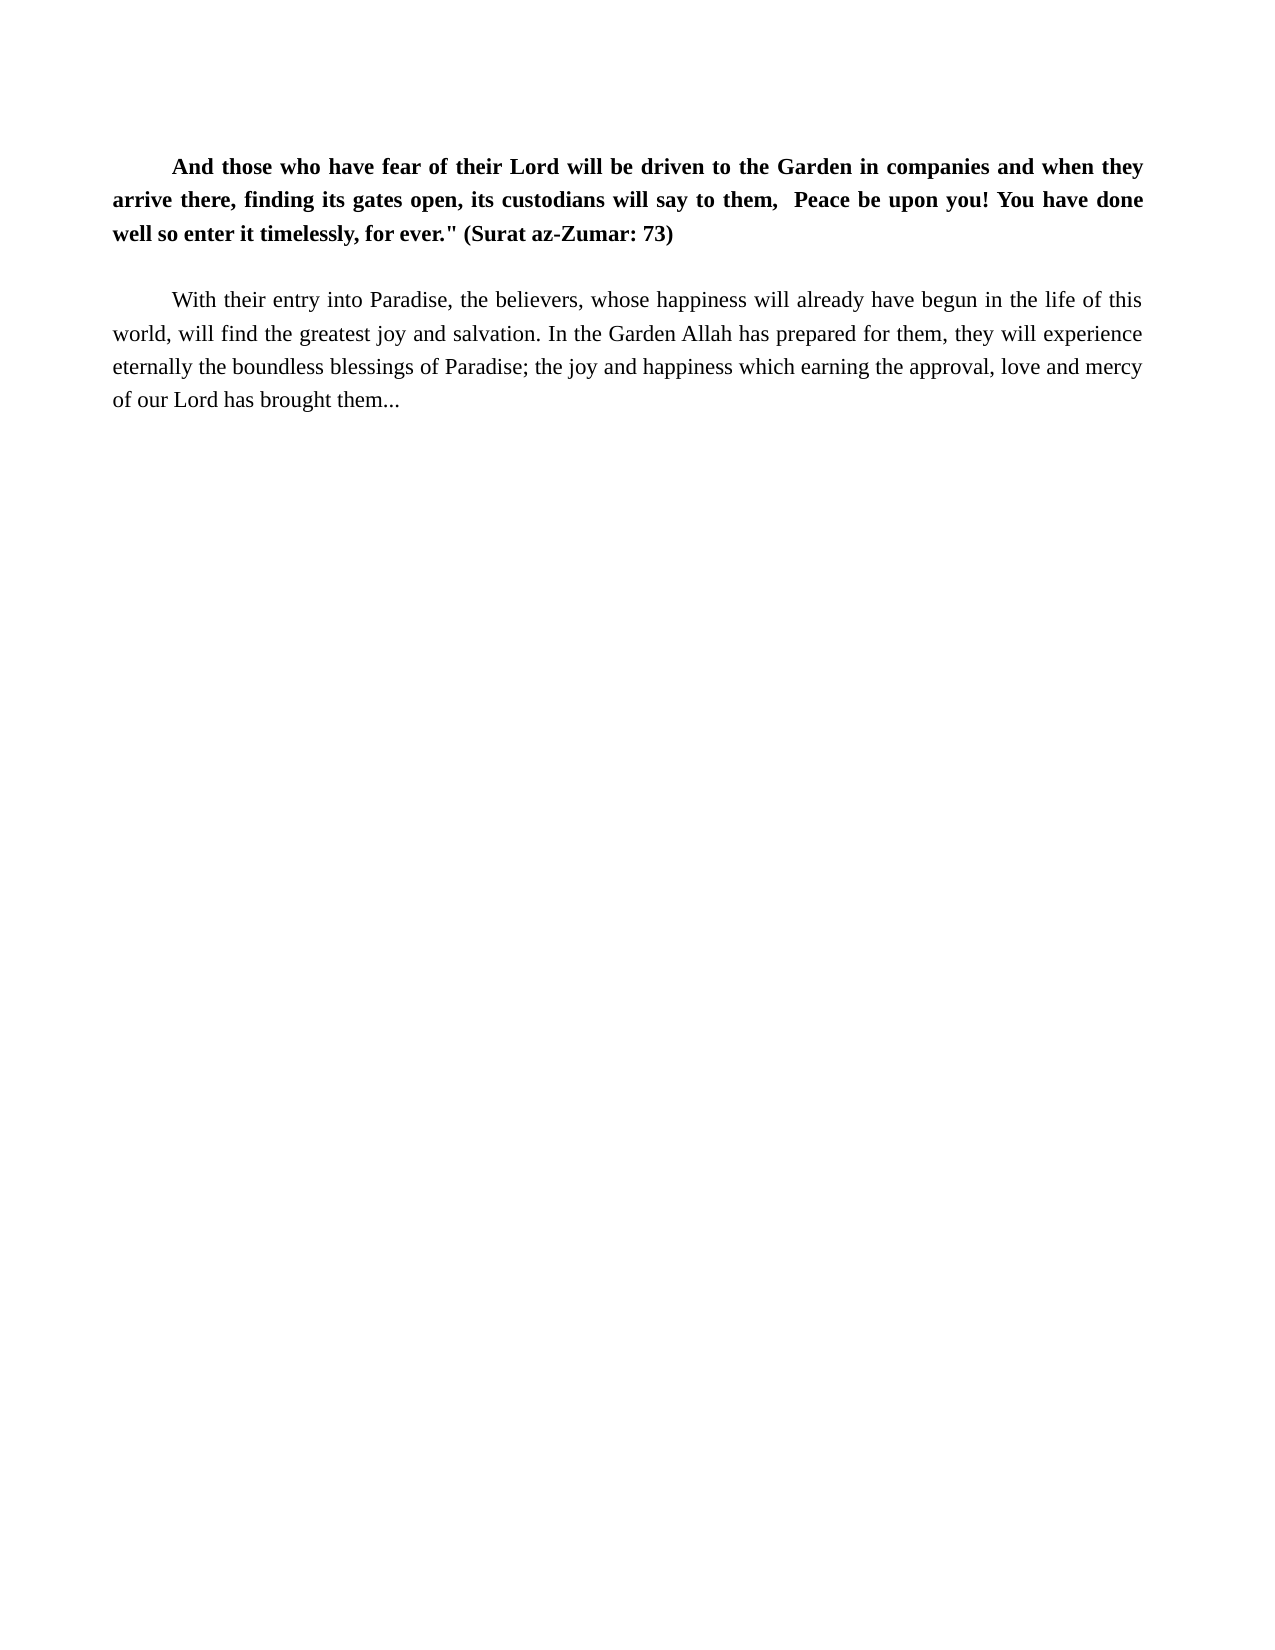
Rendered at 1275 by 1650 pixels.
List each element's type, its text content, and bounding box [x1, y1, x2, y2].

text And those who have fear of their Lord will be driven to the Garden in companies and when they arrive there, finding its gates open, its custodians will say to them, Peace be upon you! You have done well so enter it timelessly, for ever." (Surat az-Zumar: 73) [112, 148, 1145, 248]
text With their entry into Paradise, the believers, whose happiness will already have begun in the life of this world, will find the greatest joy and salvation. In the Garden Allah has prepared for them, they will experience eternally the boundless blessings of Paradise; the joy and happiness which earning the approval, love and mercy of our Lord has brought them... [112, 281, 1145, 414]
